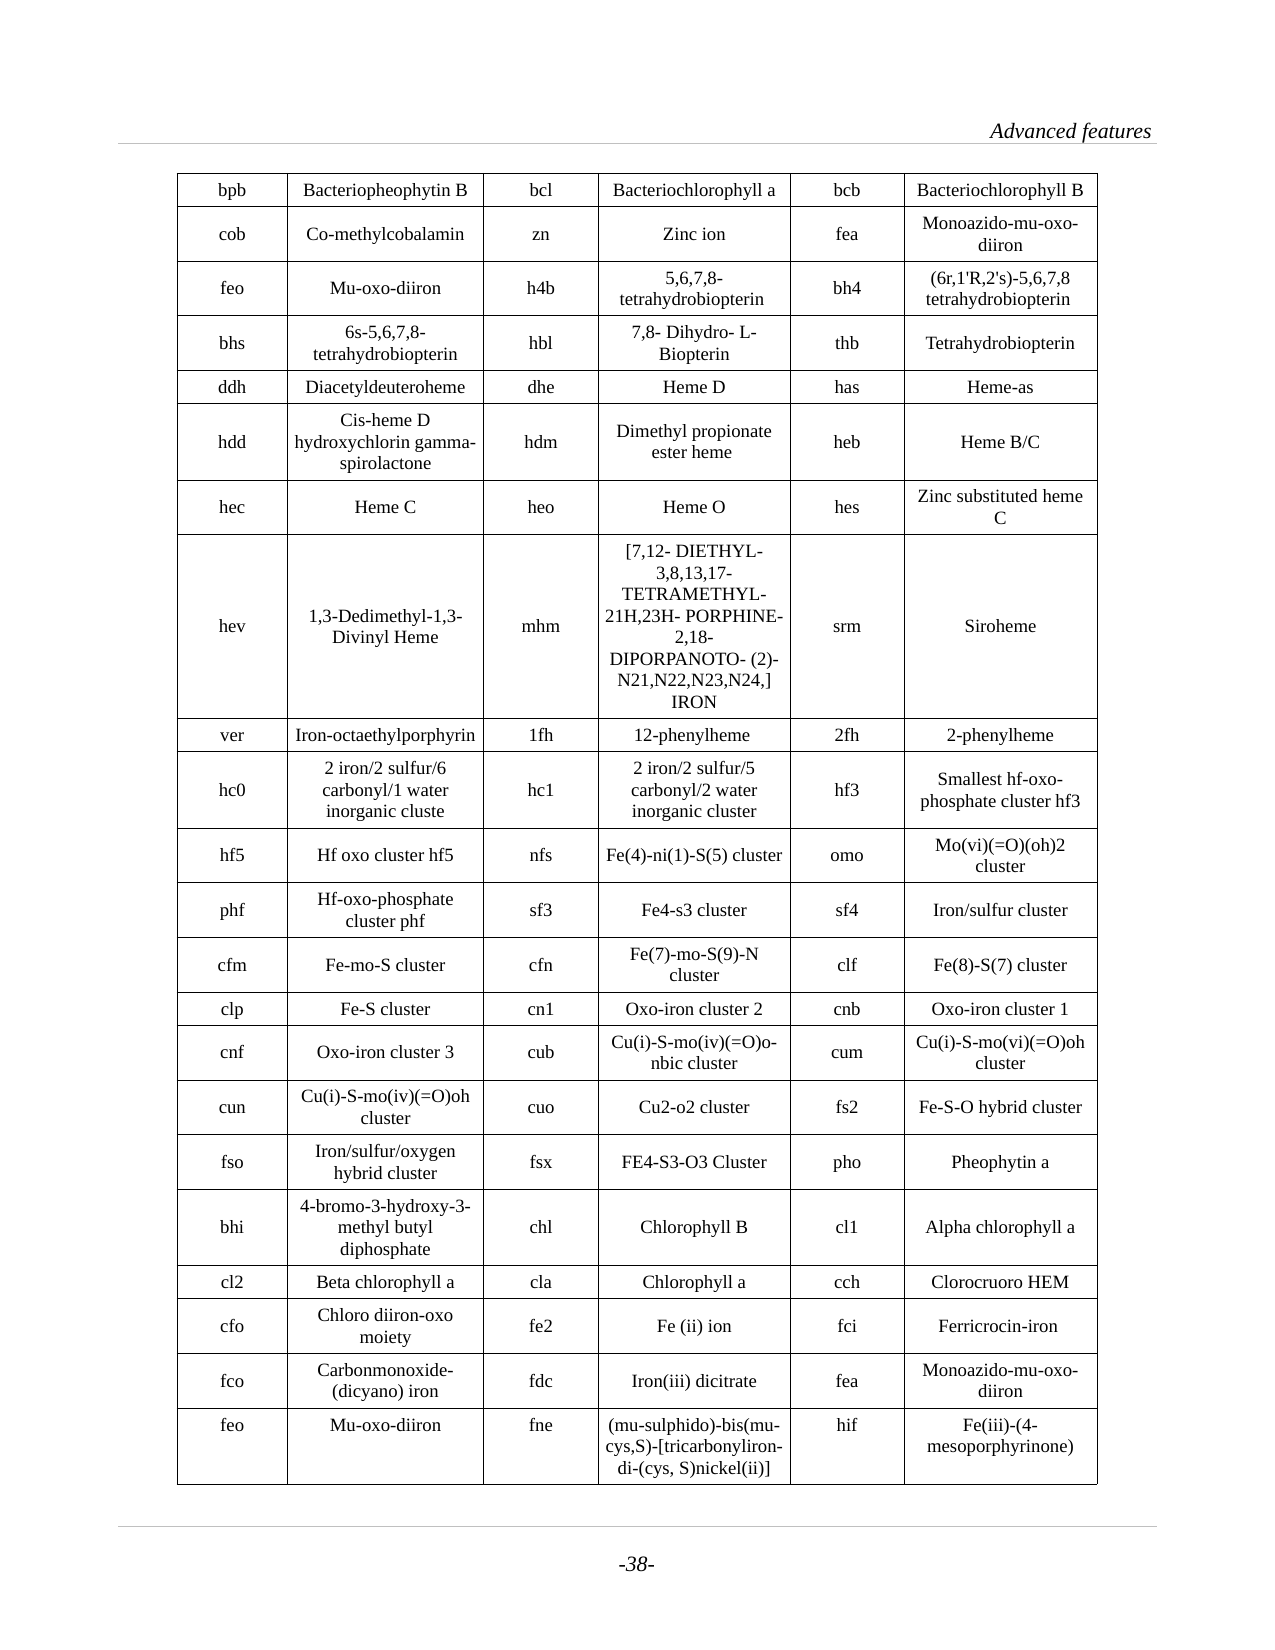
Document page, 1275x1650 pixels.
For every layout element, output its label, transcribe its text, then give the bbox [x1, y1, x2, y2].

table_cell Heme B/C [905, 404, 1097, 479]
table_cell HDD [178, 404, 287, 479]
table_cell Hf oxo cluster hf5 [288, 829, 483, 882]
table_cell BHI [178, 1190, 287, 1265]
table_cell CNF [178, 1026, 287, 1079]
table_cell Carbonmonoxide-(dicyano) iron [288, 1354, 483, 1408]
table_cell FDC [484, 1354, 598, 1408]
table_cell Ferricrocin-iron [905, 1299, 1097, 1353]
table_cell CL1 [791, 1190, 904, 1265]
table_cell SF4 [791, 883, 904, 937]
table_cell Fe (ii) ion [599, 1299, 790, 1353]
table_cell CUN [178, 1081, 287, 1134]
table_cell BCL [484, 174, 598, 206]
table_cell Cu2-o2 cluster [599, 1081, 790, 1134]
table_cell Monoazido-mu-oxo-diiron [905, 207, 1097, 261]
table_cell Fe-S cluster [288, 993, 483, 1025]
table_cell FCI [791, 1299, 904, 1353]
table_cell MHM [484, 535, 598, 718]
table_cell CLP [178, 993, 287, 1025]
table_cell HEV [178, 535, 287, 718]
table_cell CLF [791, 938, 904, 992]
table_cell 5,6,7,8-tetrahydrobiopterin [599, 262, 790, 315]
table_cell SF3 [484, 883, 598, 937]
table_cell THB [791, 316, 904, 370]
table_cell Pheophytin a [905, 1135, 1097, 1189]
table_cell VER [178, 719, 287, 751]
table_cell DDH [178, 371, 287, 403]
table_cell Zinc ion [599, 207, 790, 261]
table_cell FSO [178, 1135, 287, 1189]
table_cell FSX [484, 1135, 598, 1189]
table_cell Iron/sulfur/oxygen hybrid cluster [288, 1135, 483, 1189]
table_cell Iron/sulfur cluster [905, 883, 1097, 937]
table_cell CN1 [484, 993, 598, 1025]
table_cell HIF [791, 1409, 904, 1484]
table_cell Fe-mo-S cluster [288, 938, 483, 992]
table_cell FS2 [791, 1081, 904, 1134]
table_cell FEO [178, 1409, 287, 1484]
table_cell Clorocruoro HEM [905, 1266, 1097, 1298]
table_cell Oxo-iron cluster 1 [905, 993, 1097, 1025]
table_cell PHO [791, 1135, 904, 1189]
table_cell COB [178, 207, 287, 261]
table_cell CUM [791, 1026, 904, 1079]
table_cell HEB [791, 404, 904, 479]
table_cell HC0 [178, 752, 287, 828]
table_cell Fe(iii)-(4-mesoporphyrinone) [905, 1409, 1097, 1484]
table_cell CUO [484, 1081, 598, 1134]
table_cell Cis-heme D hydroxychlorin gamma-spirolactone [288, 404, 483, 479]
table_cell ZN [484, 207, 598, 261]
table_cell Chlorophyll a [599, 1266, 790, 1298]
table_cell HEC [178, 481, 287, 534]
table_cell DHE [484, 371, 598, 403]
table_cell Chloro diiron-oxo moiety [288, 1299, 483, 1353]
table_cell [7,12- DIETHYL- 3,8,13,17- TETRAMETHYL- 21H,23H- PORPHINE- 2,18- DIPORPANOTO- (2)- N21,N22,N23,N24,] IRON [599, 535, 790, 718]
table_cell Mu-oxo-diiron [288, 262, 483, 315]
table_cell HEO [484, 481, 598, 534]
table_cell HF3 [791, 752, 904, 828]
table_cell (6r,1'R,2's)-5,6,7,8 tetrahydrobiopterin [905, 262, 1097, 315]
table_cell PHF [178, 883, 287, 937]
table_cell OMO [791, 829, 904, 882]
table_cell 4-bromo-3-hydroxy-3-methyl butyl diphosphate [288, 1190, 483, 1265]
table_cell CUB [484, 1026, 598, 1079]
table_cell HC1 [484, 752, 598, 828]
table_cell Co-methylcobalamin [288, 207, 483, 261]
table_cell CHL [484, 1190, 598, 1265]
table_cell HAS [791, 371, 904, 403]
table_cell CFN [484, 938, 598, 992]
table_cell CFM [178, 938, 287, 992]
table_cell Fe(8)-S(7) cluster [905, 938, 1097, 992]
table_cell BH4 [791, 262, 904, 315]
table_cell Zinc substituted heme C [905, 481, 1097, 534]
table_cell FCO [178, 1354, 287, 1408]
table_cell HF5 [178, 829, 287, 882]
table_cell Heme-as [905, 371, 1097, 403]
table_cell Heme D [599, 371, 790, 403]
table_cell Bacteriopheophytin B [288, 174, 483, 206]
table_cell 7,8- Dihydro- L- Biopterin [599, 316, 790, 370]
table_cell Fe-S-O hybrid cluster [905, 1081, 1097, 1134]
table_cell Alpha chlorophyll a [905, 1190, 1097, 1265]
table_cell 1FH [484, 719, 598, 751]
table_cell FEA [791, 1354, 904, 1408]
table_cell Cu(i)-S-mo(iv)(=O)o-nbic cluster [599, 1026, 790, 1079]
table_cell Fe(4)-ni(1)-S(5) cluster [599, 829, 790, 882]
table_cell BPB [178, 174, 287, 206]
table_cell FEA [791, 207, 904, 261]
table_cell FNE [484, 1409, 598, 1484]
table_cell BCB [791, 174, 904, 206]
table_cell Heme O [599, 481, 790, 534]
table_cell Dimethyl propionate ester heme [599, 404, 790, 479]
table_cell CLA [484, 1266, 598, 1298]
table_cell Cu(i)-S-mo(vi)(=O)oh cluster [905, 1026, 1097, 1079]
table_cell NFS [484, 829, 598, 882]
table_cell BHS [178, 316, 287, 370]
table_cell Iron-octaethylporphyrin [288, 719, 483, 751]
table_cell HBL [484, 316, 598, 370]
table_cell CFO [178, 1299, 287, 1353]
table_cell CNB [791, 993, 904, 1025]
table_cell (mu-sulphido)-bis(mu-cys,S)-[tricarbonyliron-di-(cys, S)nickel(ii)] [599, 1409, 790, 1484]
table_cell HES [791, 481, 904, 534]
table_cell Bacteriochlorophyll a [599, 174, 790, 206]
table_cell 12-phenylheme [599, 719, 790, 751]
table_cell FE2 [484, 1299, 598, 1353]
table_cell Siroheme [905, 535, 1097, 718]
table_cell 6s-5,6,7,8-tetrahydrobiopterin [288, 316, 483, 370]
table_cell Mu-oxo-diiron [288, 1409, 483, 1484]
table_cell SRM [791, 535, 904, 718]
table_cell 2 iron/2 sulfur/6 carbonyl/1 water inorganic cluste [288, 752, 483, 828]
table_cell FE4-S3-O3 Cluster [599, 1135, 790, 1189]
table_cell 2 iron/2 sulfur/5 carbonyl/2 water inorganic cluster [599, 752, 790, 828]
table_cell 2-phenylheme [905, 719, 1097, 751]
table_cell Heme C [288, 481, 483, 534]
table_cell Bacteriochlorophyll B [905, 174, 1097, 206]
table_cell 1,3-Dedimethyl-1,3-Divinyl Heme [288, 535, 483, 718]
table_cell Smallest hf-oxo-phosphate cluster hf3 [905, 752, 1097, 828]
table_cell HDM [484, 404, 598, 479]
table_cell 2FH [791, 719, 904, 751]
table_cell Cu(i)-S-mo(iv)(=O)oh cluster [288, 1081, 483, 1134]
table_cell CCH [791, 1266, 904, 1298]
table_cell Mo(vi)(=O)(oh)2 cluster [905, 829, 1097, 882]
table_cell Diacetyldeuteroheme [288, 371, 483, 403]
table_cell Tetrahydrobiopterin [905, 316, 1097, 370]
table_cell Iron(iii) dicitrate [599, 1354, 790, 1408]
table_cell Fe(7)-mo-S(9)-N cluster [599, 938, 790, 992]
table_cell Monoazido-mu-oxo-diiron [905, 1354, 1097, 1408]
table_cell FEO [178, 262, 287, 315]
table_cell CL2 [178, 1266, 287, 1298]
table_cell Beta chlorophyll a [288, 1266, 483, 1298]
table_cell Fe4-s3 cluster [599, 883, 790, 937]
table_cell Chlorophyll B [599, 1190, 790, 1265]
table_cell H4B [484, 262, 598, 315]
table_cell Oxo-iron cluster 3 [288, 1026, 483, 1079]
table_cell Hf-oxo-phosphate cluster phf [288, 883, 483, 937]
table_cell Oxo-iron cluster 2 [599, 993, 790, 1025]
